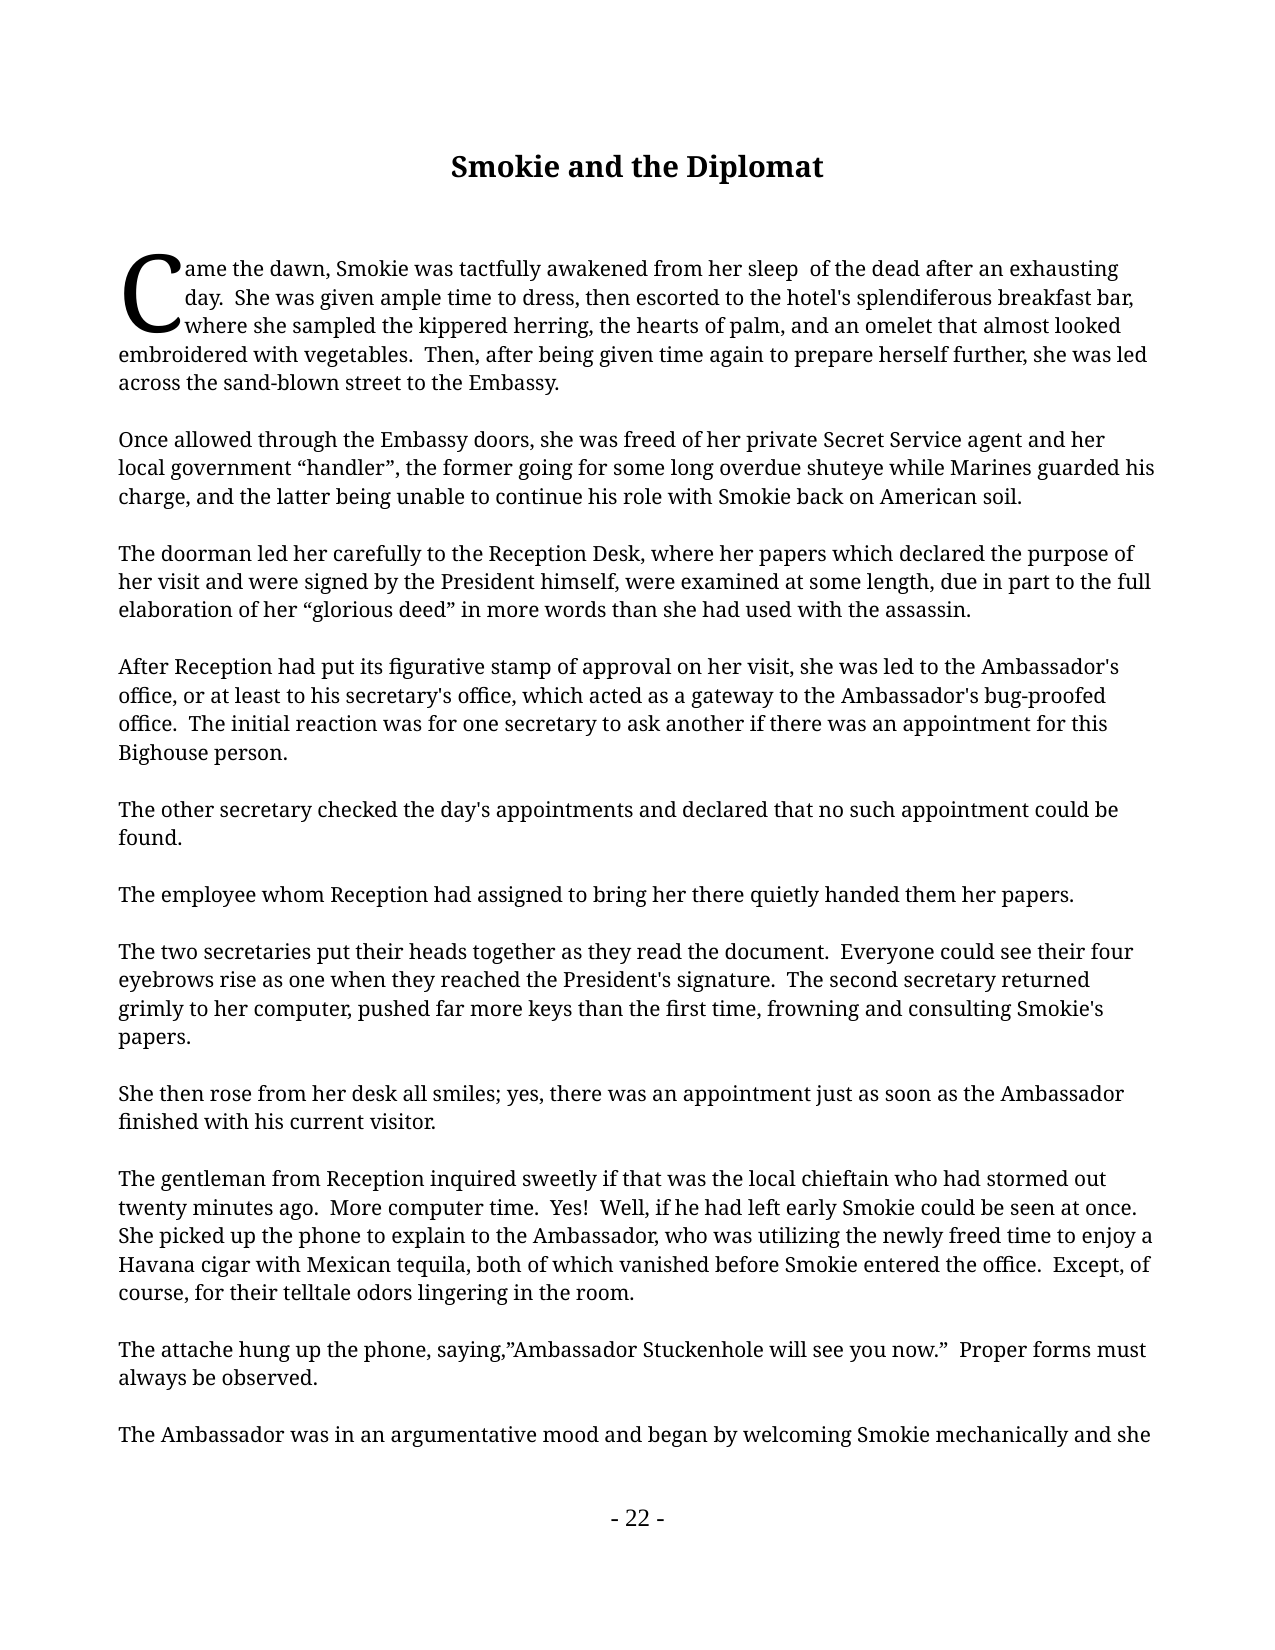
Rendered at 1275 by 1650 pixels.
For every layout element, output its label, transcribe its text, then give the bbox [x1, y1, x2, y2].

text Once allowed through the Embassy doors, she was freed of her private Secret Service agent and her local government “handler”, the former going for some long overdue shuteye while Marines guarded his charge, and the latter being unable to continue his role with Smokie back on American soil. [118, 425, 1157, 510]
text The Ambassador was in an argumentative mood and began by welcoming Smokie mechanically and she [118, 1420, 1157, 1449]
text She then rose from her desk all smiles; yes, there was an appointment just as soon as the Ambassador finished with his current visitor. [118, 1079, 1157, 1136]
text The two secretaries put their heads together as they read the document. Everyone could see their four eyebrows rise as one when they reached the President's signature. The second secretary returned grimly to her computer, pushed far more keys than the first time, frowning and consulting Smokie's papers. [118, 937, 1157, 1051]
text The gentleman from Reception inquired sweetly if that was the local chieftain who had stormed out twenty minutes ago. More computer time. Yes! Well, if he had left early Smokie could be seen at once. She picked up the phone to explain to the Ambassador, who was utilizing the newly freed time to enjoy a Havana cigar with Mexican tequila, both of which vanished before Smokie entered the office. Except, of course, for their telltale odors lingering in the room. [118, 1164, 1157, 1307]
text The doorman led her carefully to the Reception Desk, where her papers which declared the purpose of her visit and were signed by the President himself, were examined at some length, due in part to the full elaboration of her “glorious deed” in more words than she had used with the assassin. [118, 539, 1157, 624]
text After Reception had put its figurative stamp of approval on her visit, she was led to the Ambassador's office, or at least to his secretary's office, which acted as a gateway to the Ambassador's bug-proofed office. The initial reaction was for one secretary to ask another if there was an appointment for this Bighouse person. [118, 652, 1157, 766]
text The employee whom Reception had assigned to bring her there quietly handed them her papers. [118, 880, 1157, 908]
text The attache hung up the phone, saying,”Ambassador Stuckenhole will see you now.” Proper forms must always be observed. [118, 1335, 1157, 1392]
text Came the dawn, Smokie was tactfully awakened from her sleep of the dead after an exhausting day. She was given ample time to dress, then escorted to the hotel's splendiferous breakfast bar, where she sampled the kippered herring, the hearts of palm, and an omelet that almost looked embroidered with vegetables. Then, after being given time again to prepare herself further, she was led across the sand-blown street to the Embassy. [118, 254, 1157, 397]
text Smokie and the Diplomat [118, 147, 1157, 186]
text The other secretary checked the day's appointments and declared that no such appointment could be found. [118, 795, 1157, 852]
